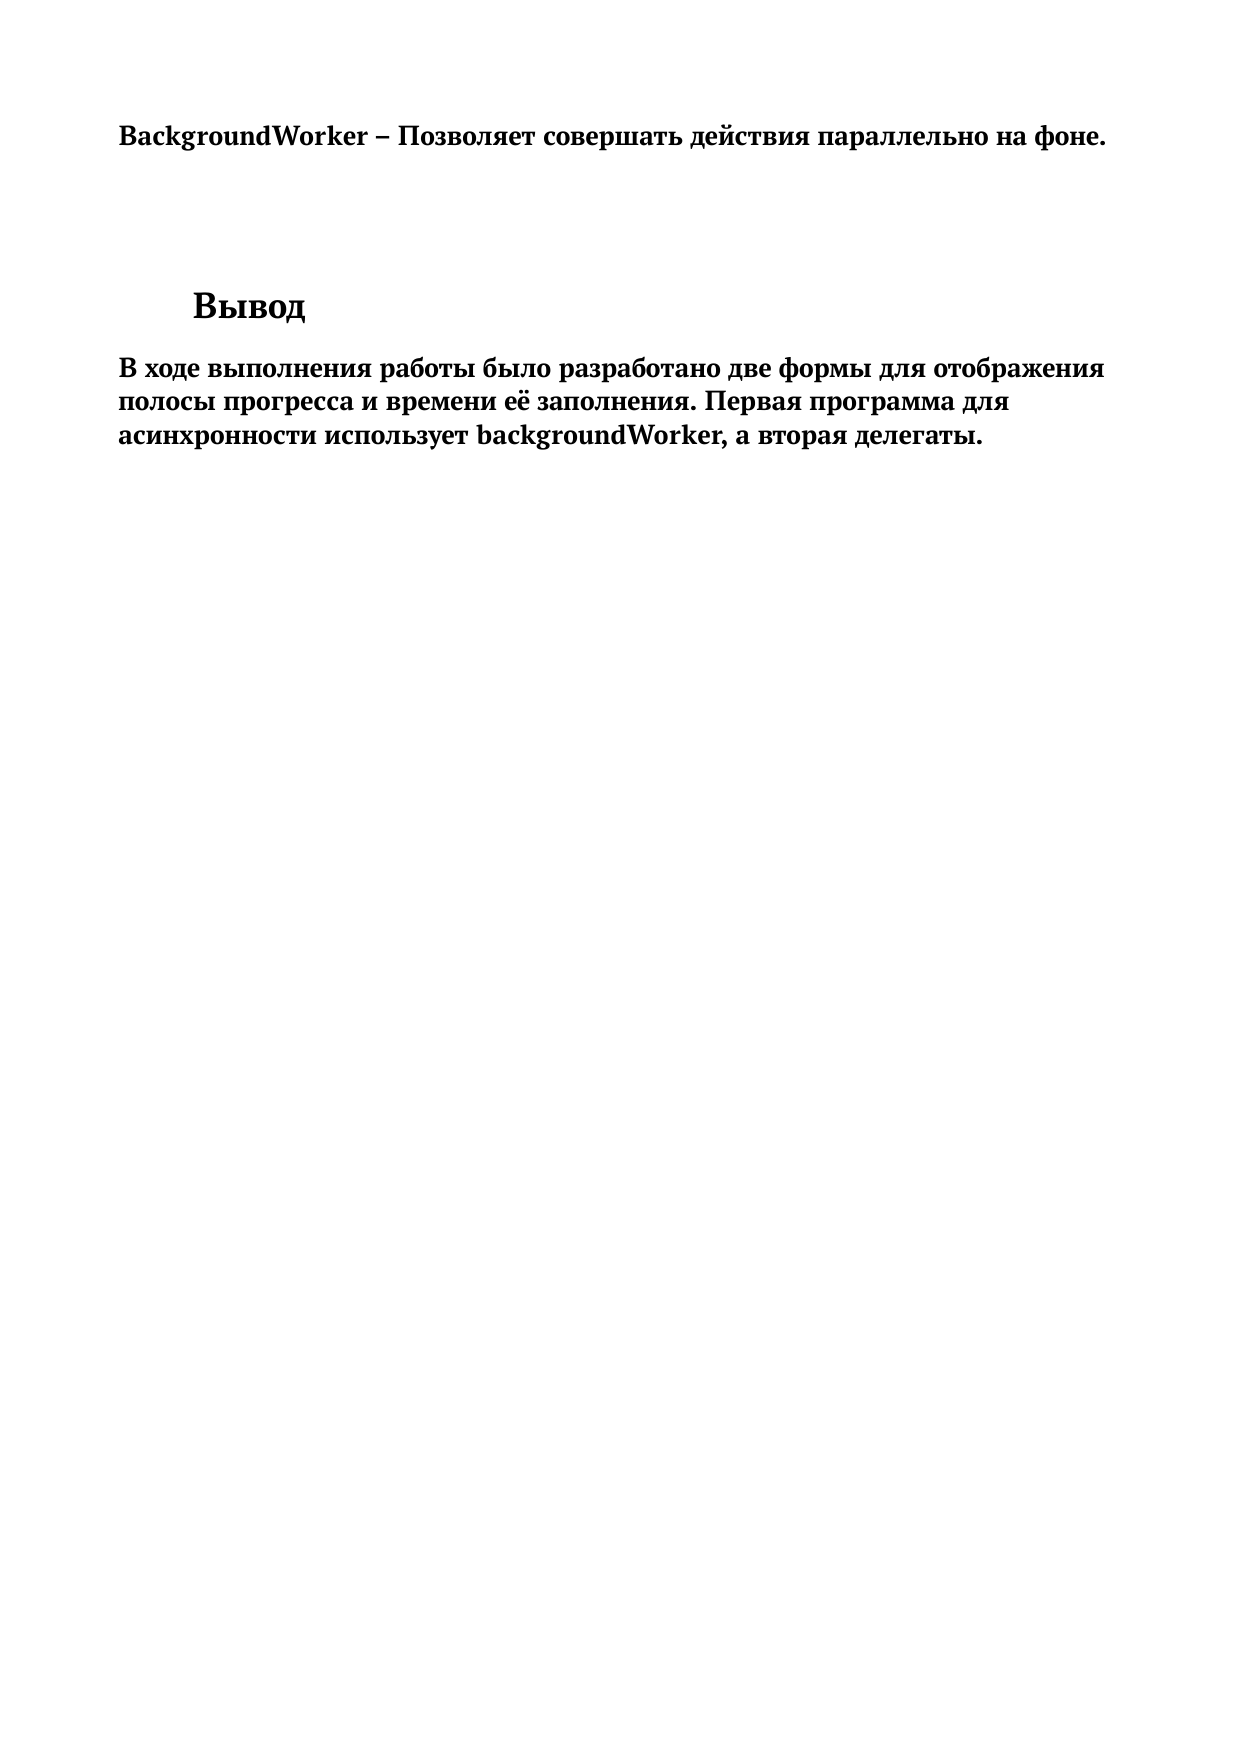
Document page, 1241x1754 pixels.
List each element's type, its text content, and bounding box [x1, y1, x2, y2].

subtitle Вывод [192, 282, 1181, 326]
text BackgroundWorker – Позволяет совершать действия параллельно на фоне. [118, 118, 1181, 152]
text В ходе выполнения работы было разработано две формы для отображения полосы прогресса и времени её заполнения. Первая программа для асинхронности использует backgroundWorker, а вторая делегаты. [118, 350, 1181, 451]
